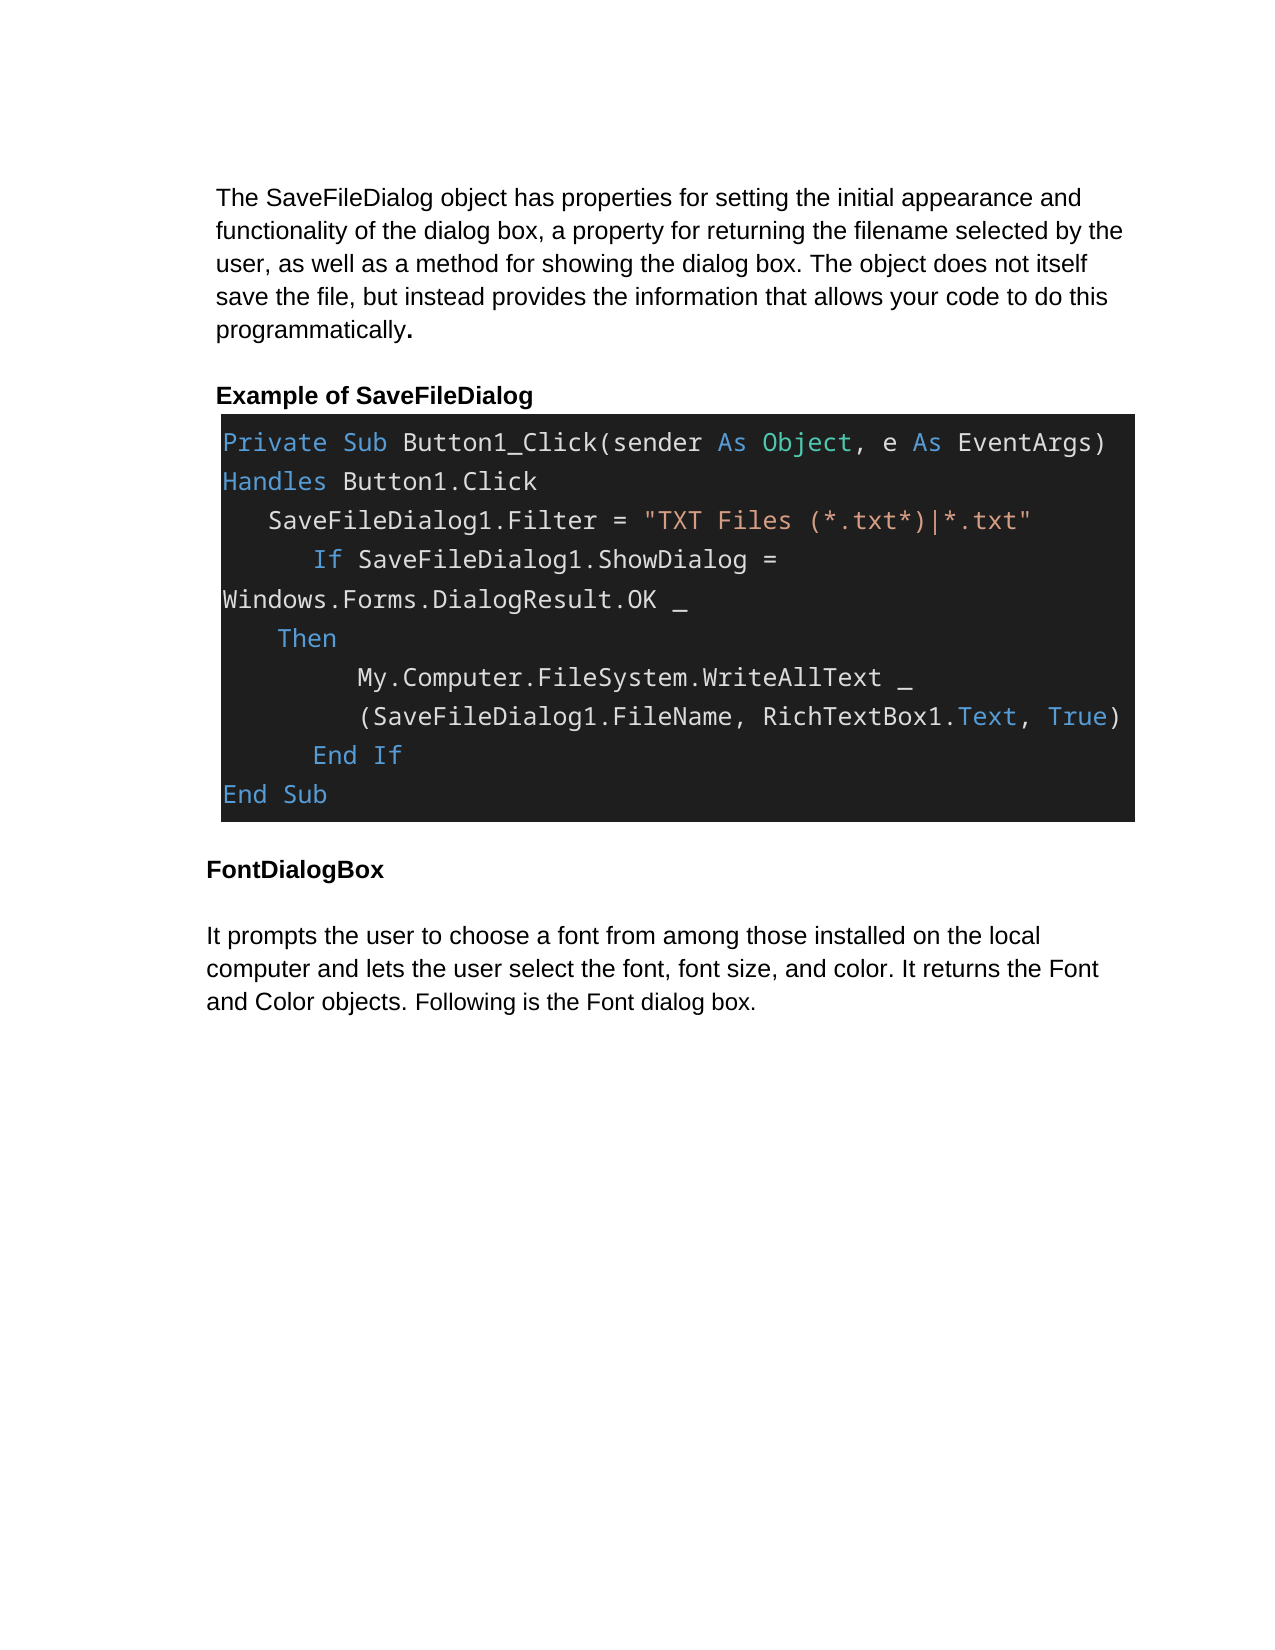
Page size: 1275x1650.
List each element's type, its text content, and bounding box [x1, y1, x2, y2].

text It prompts the user to choose a font from among those installed on the local computer and lets the user select the font, font size, and color. It returns the Font and Color objects. Following is the Font dialog box. [206, 921, 1125, 1015]
table_header Private Sub Button1_Click(sender As Object, e As EventArgs) Handles Button1.Click SaveFileDialog1.Filter = "TXT Files (*.txt*)|*.txt" If SaveFileDialog1.ShowDialog = Windows.Forms.DialogResult.OK _ Then My.Computer.FileSystem.WriteAllText _ (SaveFileDialog1.FileName, RichTextBox1.Text, True) End If End Sub [221, 414, 1135, 822]
text The SaveFileDialog object has properties for setting the initial appearance and functionality of the dialog box, a property for returning the filename selected by the user, as well as a method for showing the dialog box. The object does not itself save the file, but instead provides the information that allows your code to do this programmatically. [216, 183, 1125, 344]
text FontDialogBox [206, 854, 1125, 883]
text Example of SaveFileDialog [216, 381, 1125, 410]
